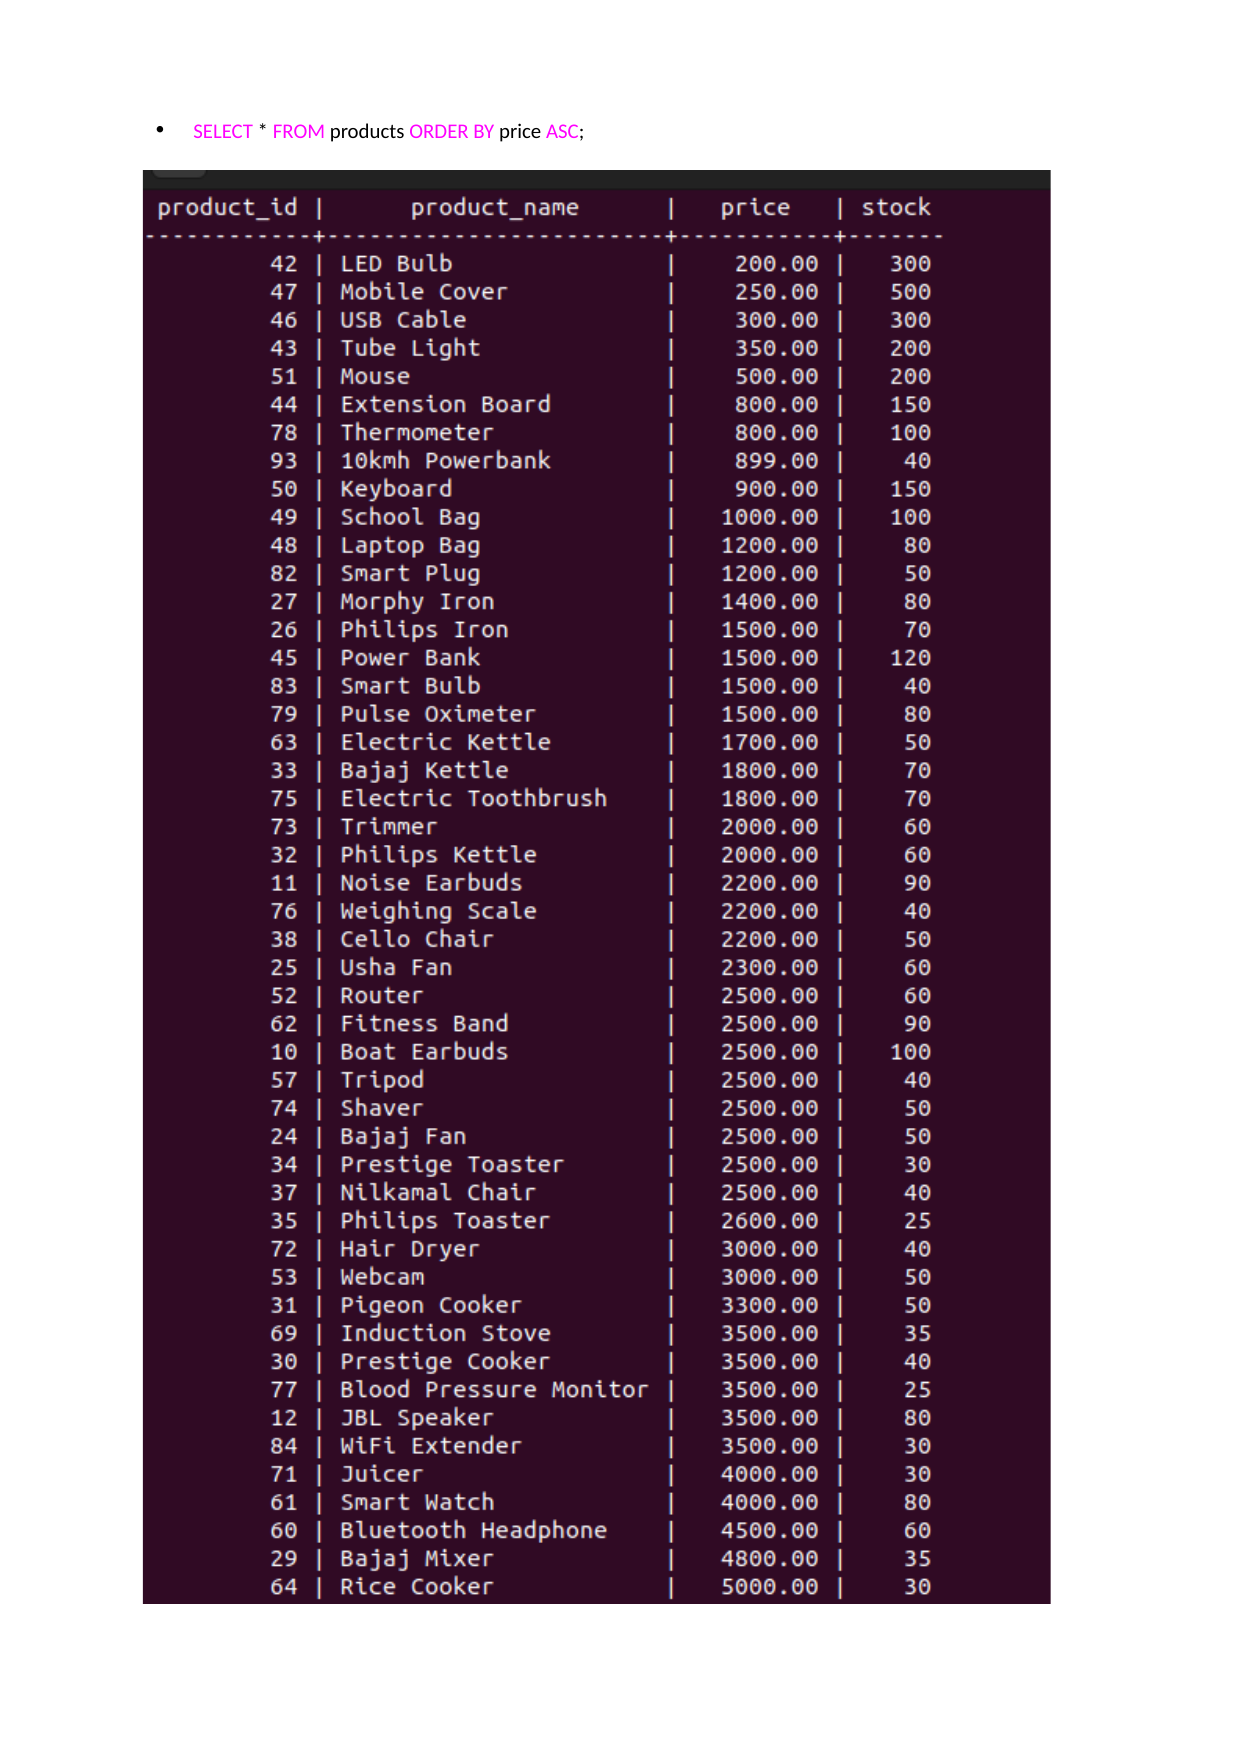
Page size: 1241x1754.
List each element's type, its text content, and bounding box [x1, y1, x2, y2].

list SELECT * FROM products ORDER BY price ASC; [156, 118, 1122, 144]
picture [142, 170, 1051, 1604]
